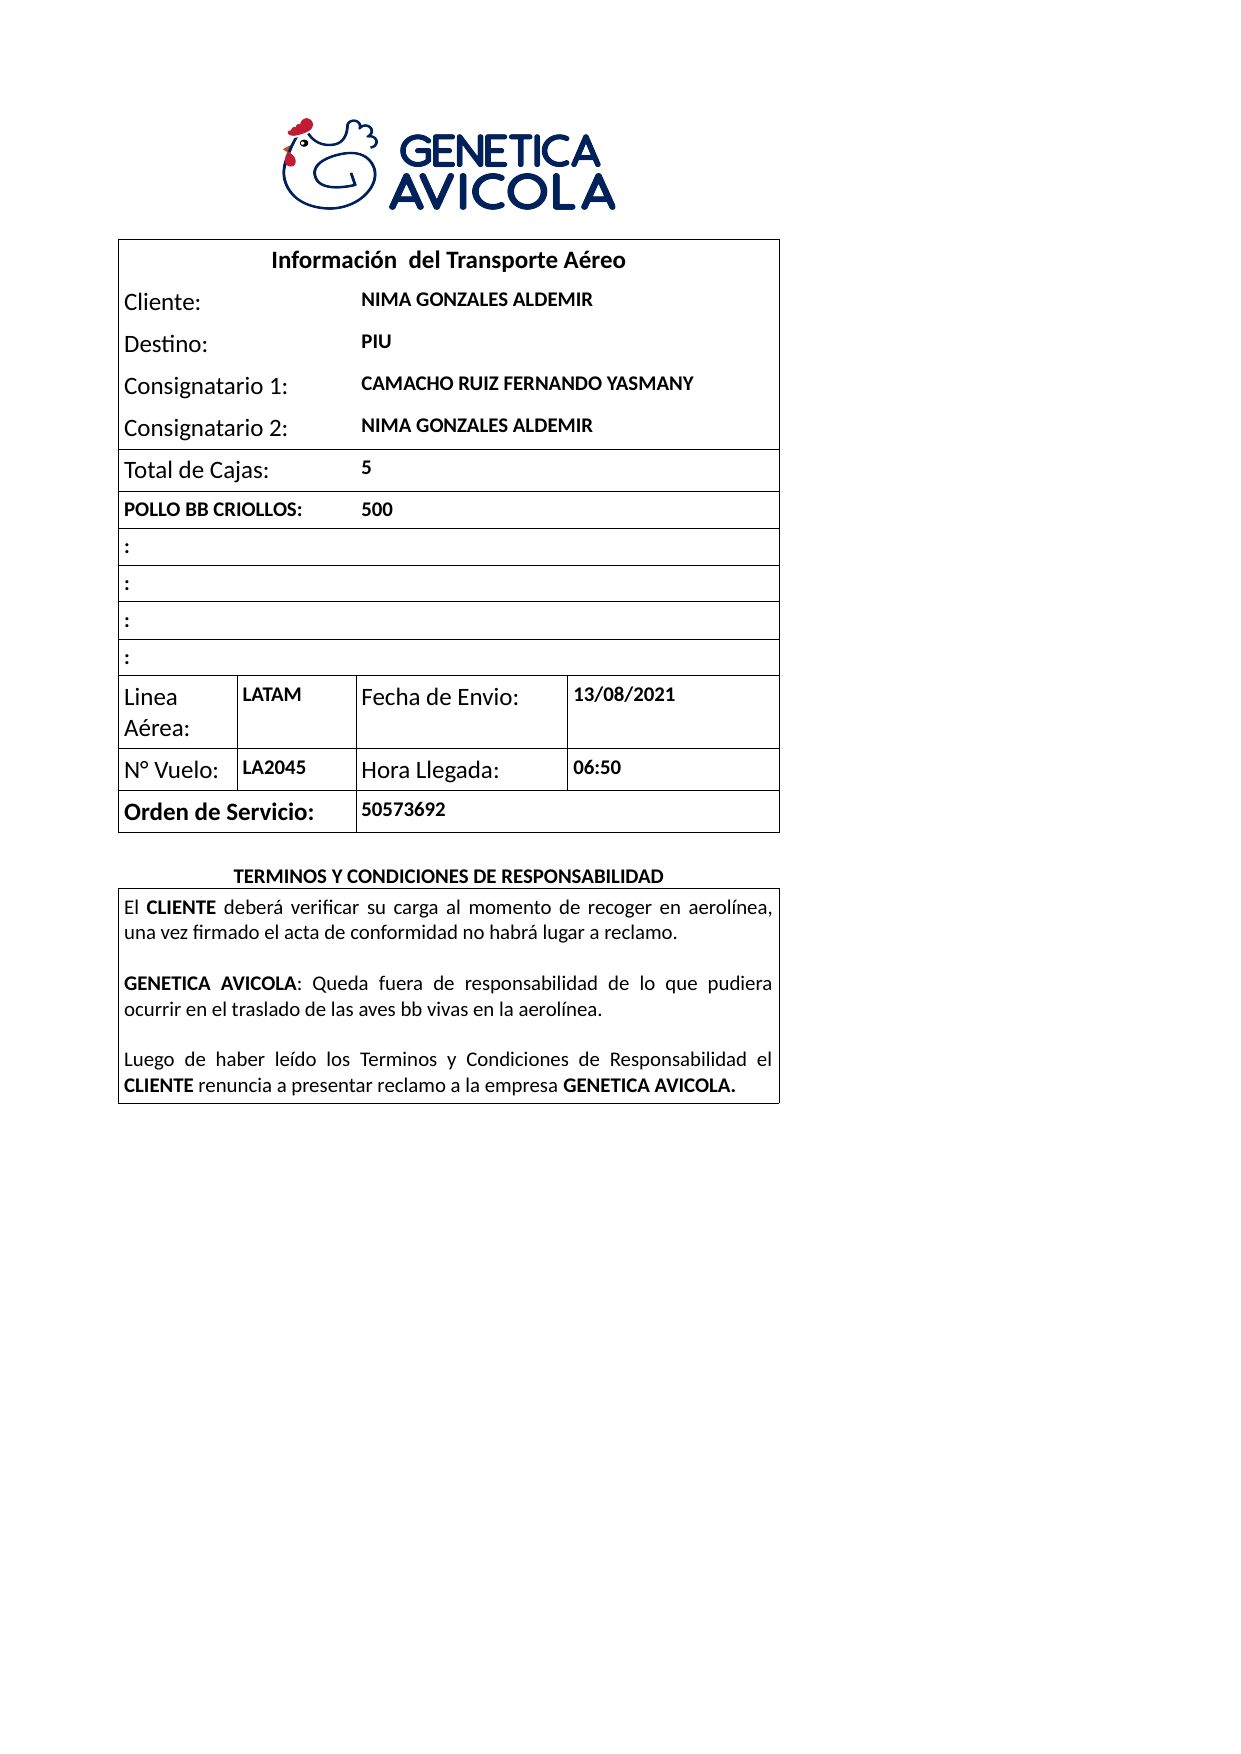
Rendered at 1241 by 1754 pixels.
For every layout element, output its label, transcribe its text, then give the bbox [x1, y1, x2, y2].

table_cell NIMA GONZALES ALDEMIR [356, 281, 779, 322]
table_cell : [119, 529, 356, 564]
table_cell 06:50 [568, 749, 779, 790]
table_cell Destino: [119, 323, 356, 364]
table_cell Total de Cajas: [119, 450, 356, 491]
table_cell Linea Aérea: [119, 676, 237, 748]
table_cell N° Vuelo: [119, 749, 237, 790]
table_cell LA2045 [238, 749, 356, 790]
table_cell 500 [356, 492, 779, 527]
table_cell PIU [356, 323, 779, 364]
picture [282, 118, 616, 210]
table_cell El CLIENTE deberá verificar su carga al momento de recoger en aerolínea, una vez firmado el acta de conformidad no habrá lugar a reclamo. GENETICA AVICOLA: Queda fuera de responsabilidad de lo que pudiera ocurrir en el traslado de las aves bb vivas en la aerolínea. Luego de haber leído los Terminos y Condiciones de Responsabilidad el CLIENTE renuncia a presentar reclamo a la empresa GENETICA AVICOLA. [119, 889, 779, 1103]
table_cell : [119, 602, 356, 638]
table_cell [356, 566, 779, 601]
table_cell 13/08/2021 [568, 676, 779, 748]
table_cell [356, 529, 779, 564]
table_cell [356, 602, 779, 638]
table_cell Cliente: [119, 281, 356, 322]
table_header Información del Transporte Aéreo [119, 240, 779, 281]
table_cell POLLO BB CRIOLLOS: [119, 492, 356, 527]
table_cell : [119, 640, 356, 675]
table_cell Fecha de Envio: [357, 676, 567, 748]
table_cell NIMA GONZALES ALDEMIR [356, 406, 779, 448]
table_cell 50573692 [357, 791, 779, 832]
table_cell Hora Llegada: [357, 749, 567, 790]
table_cell : [119, 566, 356, 601]
table_cell LATAM [238, 676, 356, 748]
table_cell 5 [356, 450, 779, 491]
table_cell TERMINOS Y CONDICIONES DE RESPONSABILIDAD [118, 833, 779, 888]
table_cell Orden de Servicio: [119, 791, 356, 832]
table_cell Consignatario 2: [119, 406, 356, 448]
table_cell [356, 640, 779, 675]
table_cell Consignatario 1: [119, 365, 356, 406]
table_cell CAMACHO RUIZ FERNANDO YASMANY [356, 365, 779, 406]
